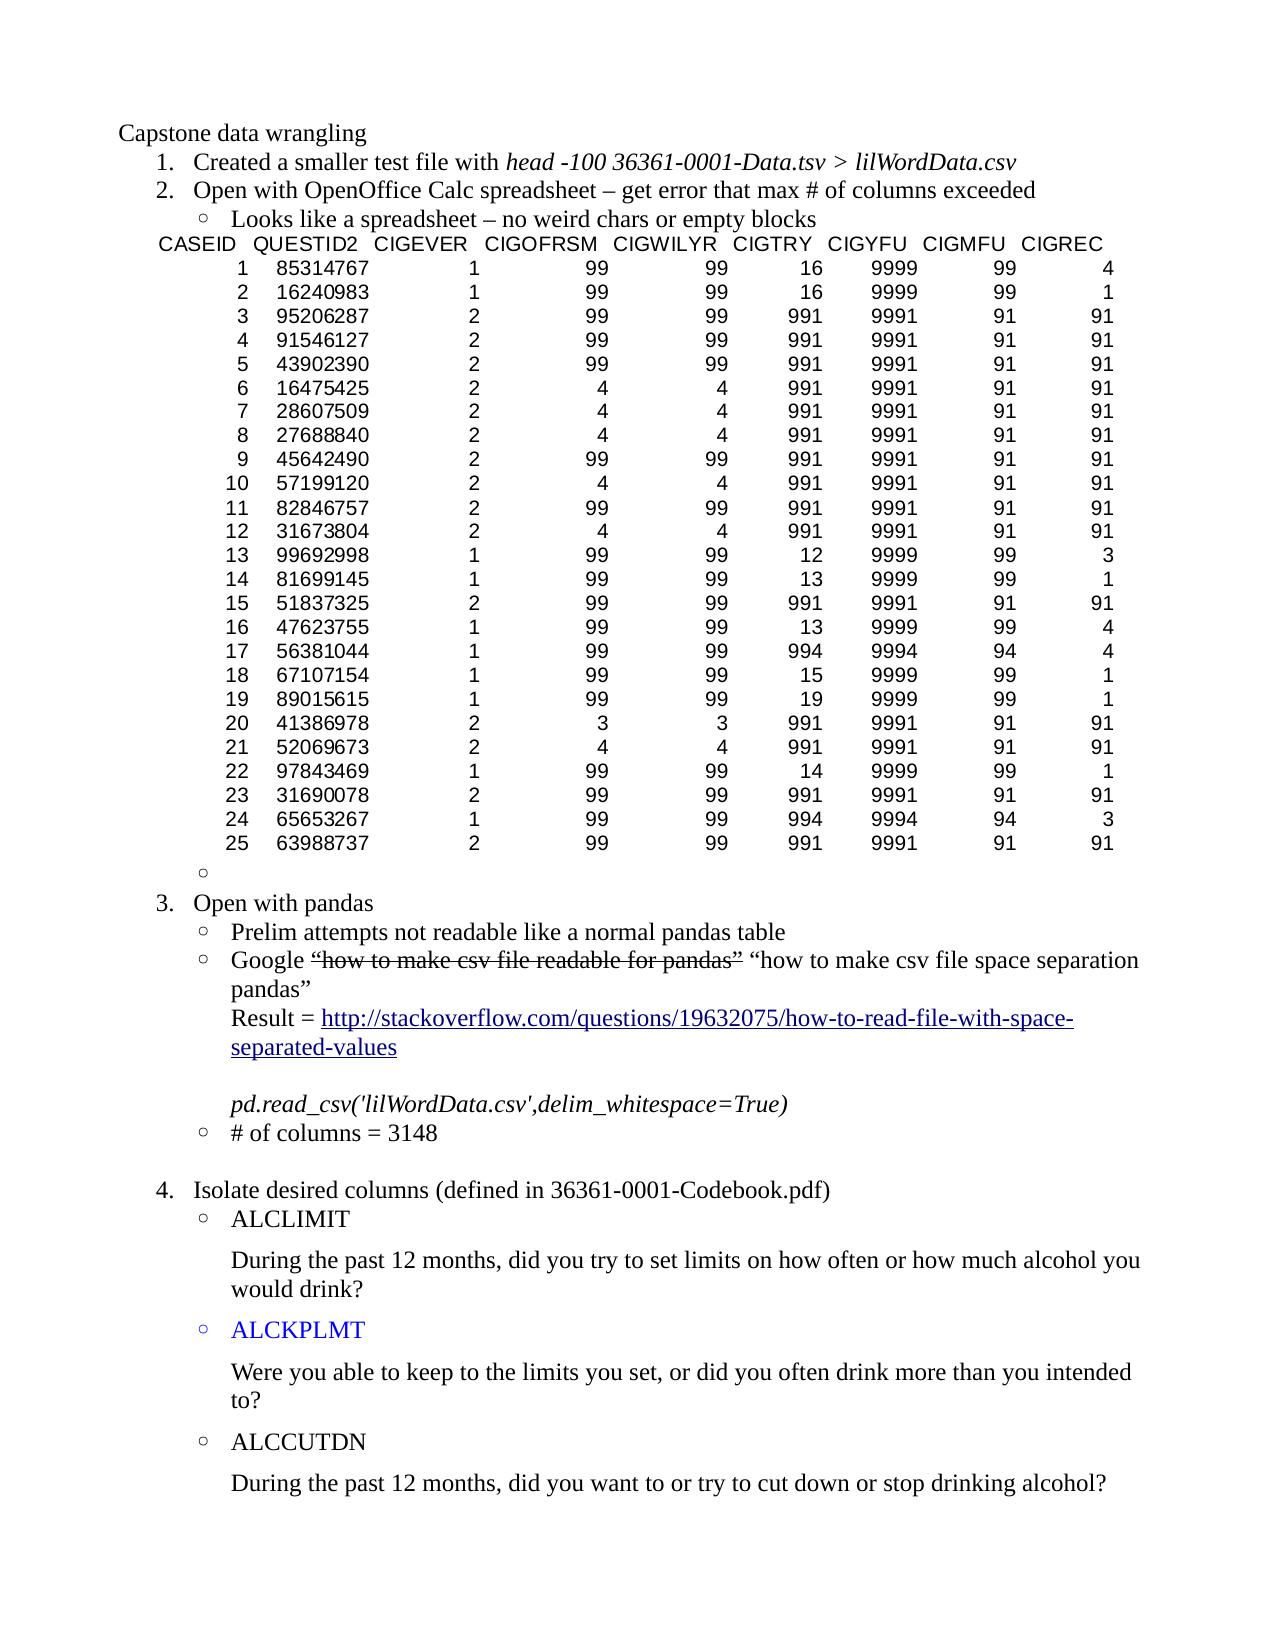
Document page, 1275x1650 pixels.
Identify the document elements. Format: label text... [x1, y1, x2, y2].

list ALCCUTDN [193, 1427, 1157, 1455]
list Result = http://stackoverflow.com/questions/19632075/how-to-read-file-with-space-separated-values [193, 1003, 1157, 1060]
list Isolate desired columns (defined in 36361-0001-Codebook.pdf) [156, 1175, 1157, 1204]
list Created a smaller test file with head -100 36361-0001-Data.tsv > lilWordData.csv [156, 147, 1157, 176]
list Google “how to make csv file readable for pandas” “how to make csv file space separation pandas” [193, 945, 1157, 1003]
list Open with OpenOffice Calc spreadsheet – get error that max # of columns exceeded [156, 176, 1157, 204]
list ALCLIMIT [193, 1204, 1157, 1233]
list # of columns = 3148 [193, 1118, 1157, 1147]
list Were you able to keep to the limits you set, or did you often drink more than you intended to? [193, 1357, 1157, 1414]
list pd.read_csv('lilWordData.csv',delim_whitespace=True) [193, 1089, 1157, 1118]
list Prelim attempts not readable like a normal pandas table [193, 917, 1157, 945]
list ALCKPLMT [193, 1315, 1157, 1344]
list During the past 12 months, did you try to set limits on how often or how much alcohol you would drink? [193, 1245, 1157, 1303]
text Capstone data wrangling [118, 118, 1157, 147]
list Looks like a spreadsheet – no weird chars or empty blocks [193, 204, 1157, 233]
list Open with pandas [156, 888, 1157, 917]
list During the past 12 months, did you want to or try to cut down or stop drinking alcohol? [193, 1468, 1157, 1497]
